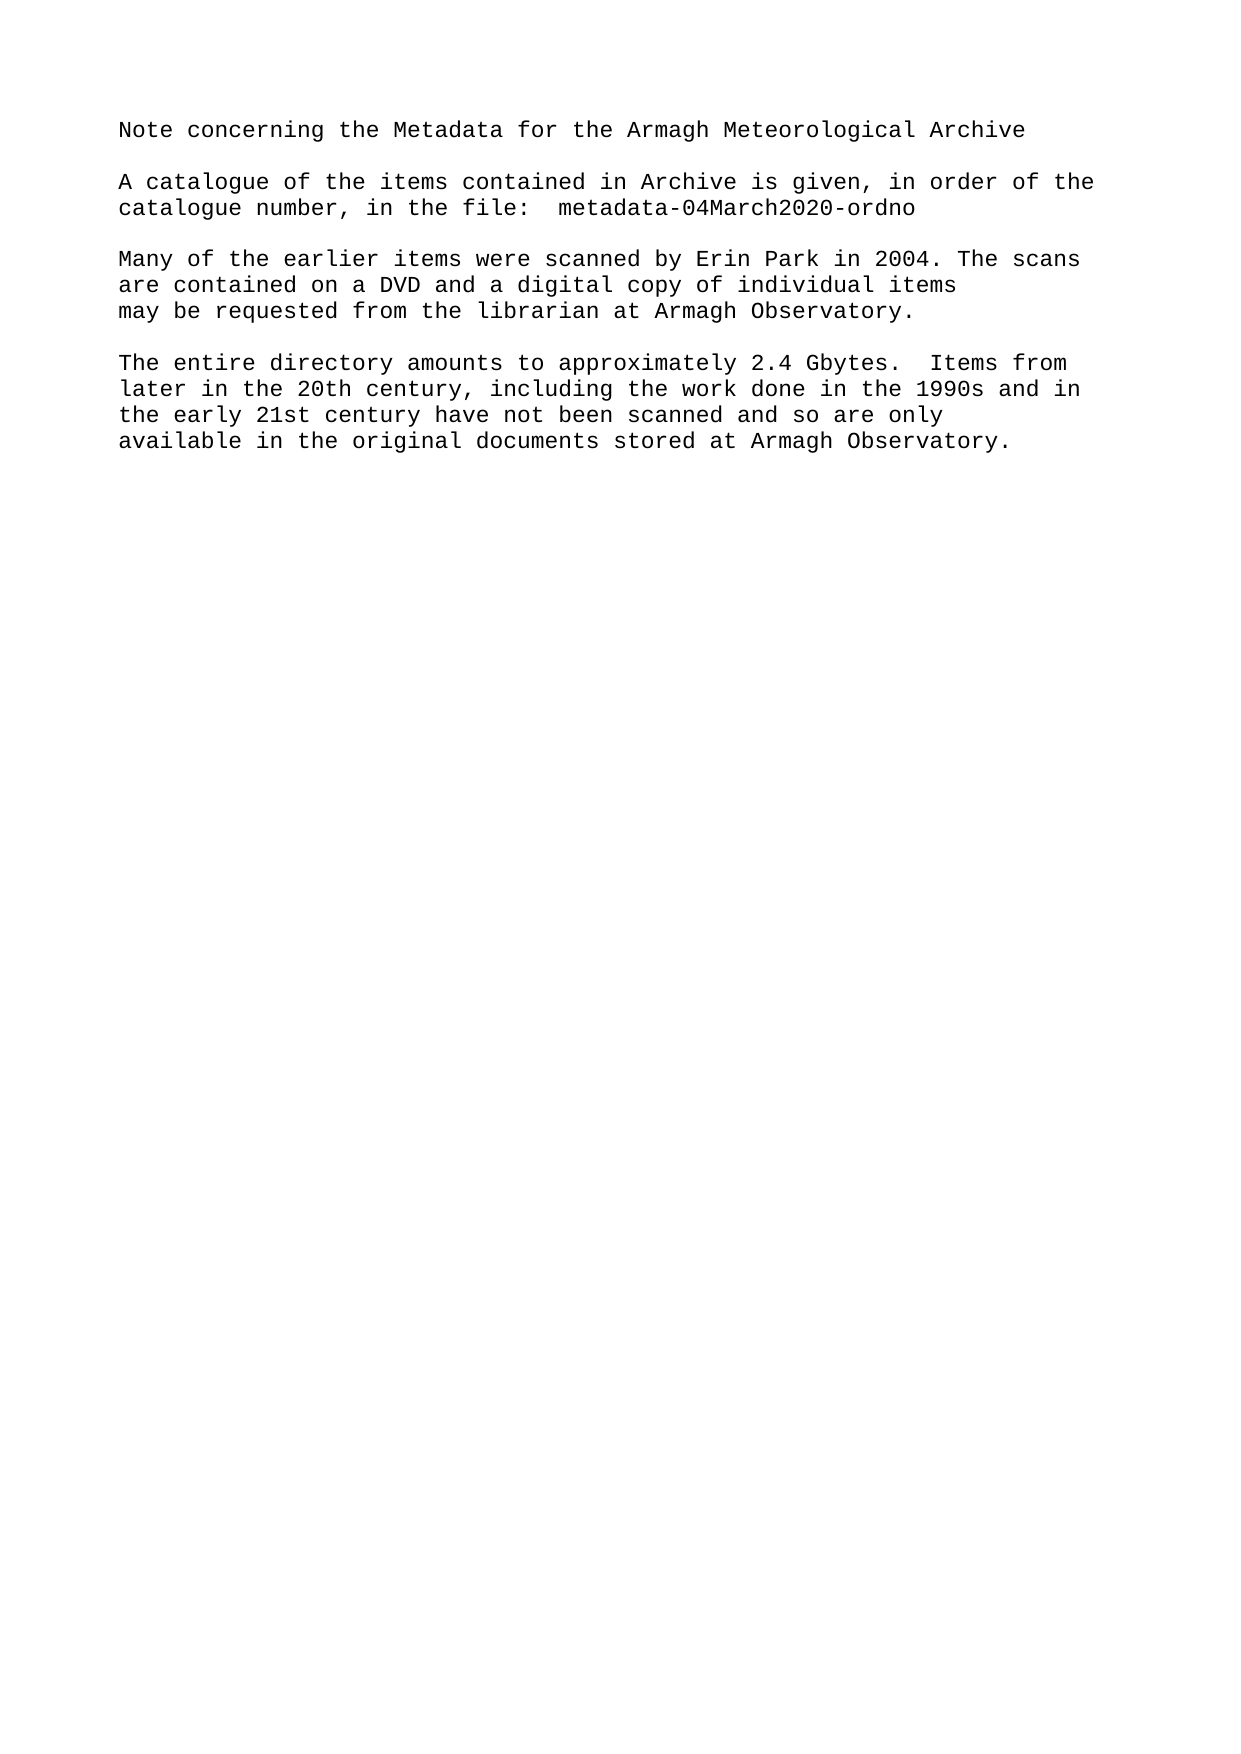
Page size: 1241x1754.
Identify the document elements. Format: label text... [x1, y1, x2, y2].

text A catalogue of the items contained in Archive is given, in order of the catalogue number, in the file: metadata-04March2020-ordno [118, 170, 1122, 222]
text may be requested from the librarian at Armagh Observatory. [118, 300, 1122, 326]
text available in the original documents stored at Armagh Observatory. [118, 429, 1122, 455]
text later in the 20th century, including the work done in the 1990s and in the early 21st century have not been scanned and so are only [118, 377, 1122, 429]
text Note concerning the Metadata for the Armagh Meteorological Archive [118, 118, 1122, 144]
text Many of the earlier items were scanned by Erin Park in 2004. The scans are contained on a DVD and a digital copy of individual items [118, 248, 1122, 300]
text The entire directory amounts to approximately 2.4 Gbytes. Items from [118, 352, 1122, 377]
